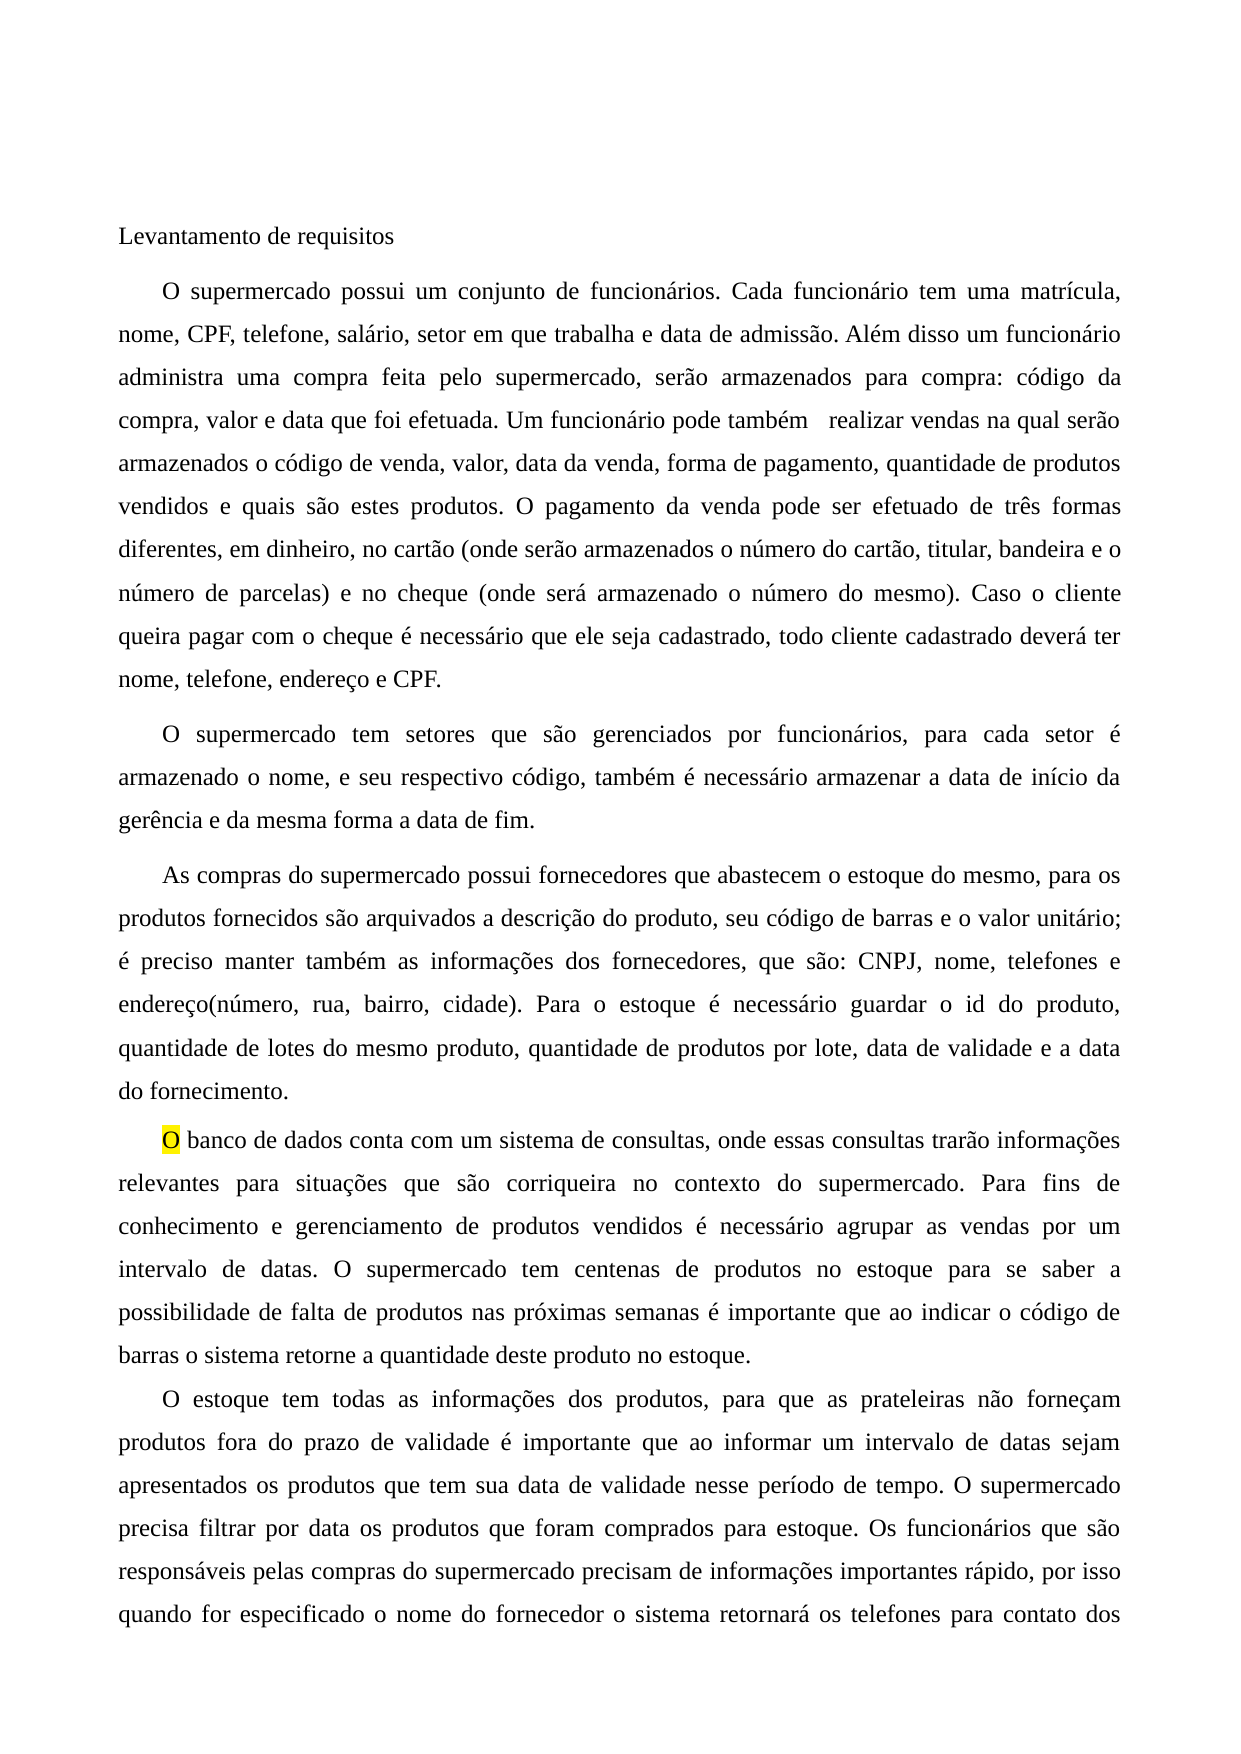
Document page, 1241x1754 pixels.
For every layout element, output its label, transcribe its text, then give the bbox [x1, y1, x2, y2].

text O estoque tem todas as informações dos produtos, para que as prateleiras não forneçam produtos fora do prazo de validade é importante que ao informar um intervalo de datas sejam apresentados os produtos que tem sua data de validade nesse período de tempo. O supermercado precisa filtrar por data os produtos que foram comprados para estoque. Os funcionários que são responsáveis pelas compras do supermercado precisam de informações importantes rápido, por isso quando for especificado o nome do fornecedor o sistema retornará os telefones para contato dos [118, 1384, 1122, 1628]
text As compras do supermercado possui fornecedores que abastecem o estoque do mesmo, para os produtos fornecidos são arquivados a descrição do produto, seu código de barras e o valor unitário; é preciso manter também as informações dos fornecedores, que são: CNPJ, nome, telefones e endereço(número, rua, bairro, cidade). Para o estoque é necessário guardar o id do produto, quantidade de lotes do mesmo produto, quantidade de produtos por lote, data de validade e a data do fornecimento. [118, 860, 1122, 1104]
text O supermercado tem setores que são gerenciados por funcionários, para cada setor é armazenado o nome, e seu respectivo código, também é necessário armazenar a data de início da gerência e da mesma forma a data de fim. [118, 719, 1122, 834]
text Levantamento de requisitos [118, 221, 1122, 249]
text O supermercado possui um conjunto de funcionários. Cada funcionário tem uma matrícula, nome, CPF, telefone, salário, setor em que trabalha e data de admissão. Além disso um funcionário administra uma compra feita pelo supermercado, serão armazenados para compra: código da compra, valor e data que foi efetuada. Um funcionário pode também realizar vendas na qual serão armazenados o código de venda, valor, data da venda, forma de pagamento, quantidade de produtos vendidos e quais são estes produtos. O pagamento da venda pode ser efetuado de três formas diferentes, em dinheiro, no cartão (onde serão armazenados o número do cartão, titular, bandeira e o número de parcelas) e no cheque (onde será armazenado o número do mesmo). Caso o cliente queira pagar com o cheque é necessário que ele seja cadastrado, todo cliente cadastrado deverá ter nome, telefone, endereço e CPF. [118, 276, 1122, 693]
text O banco de dados conta com um sistema de consultas, onde essas consultas trarão informações relevantes para situações que são corriqueira no contexto do supermercado. Para fins de conhecimento e gerenciamento de produtos vendidos é necessário agrupar as vendas por um intervalo de datas. O supermercado tem centenas de produtos no estoque para se saber a possibilidade de falta de produtos nas próximas semanas é importante que ao indicar o código de barras o sistema retorne a quantidade deste produto no estoque. [118, 1125, 1122, 1369]
